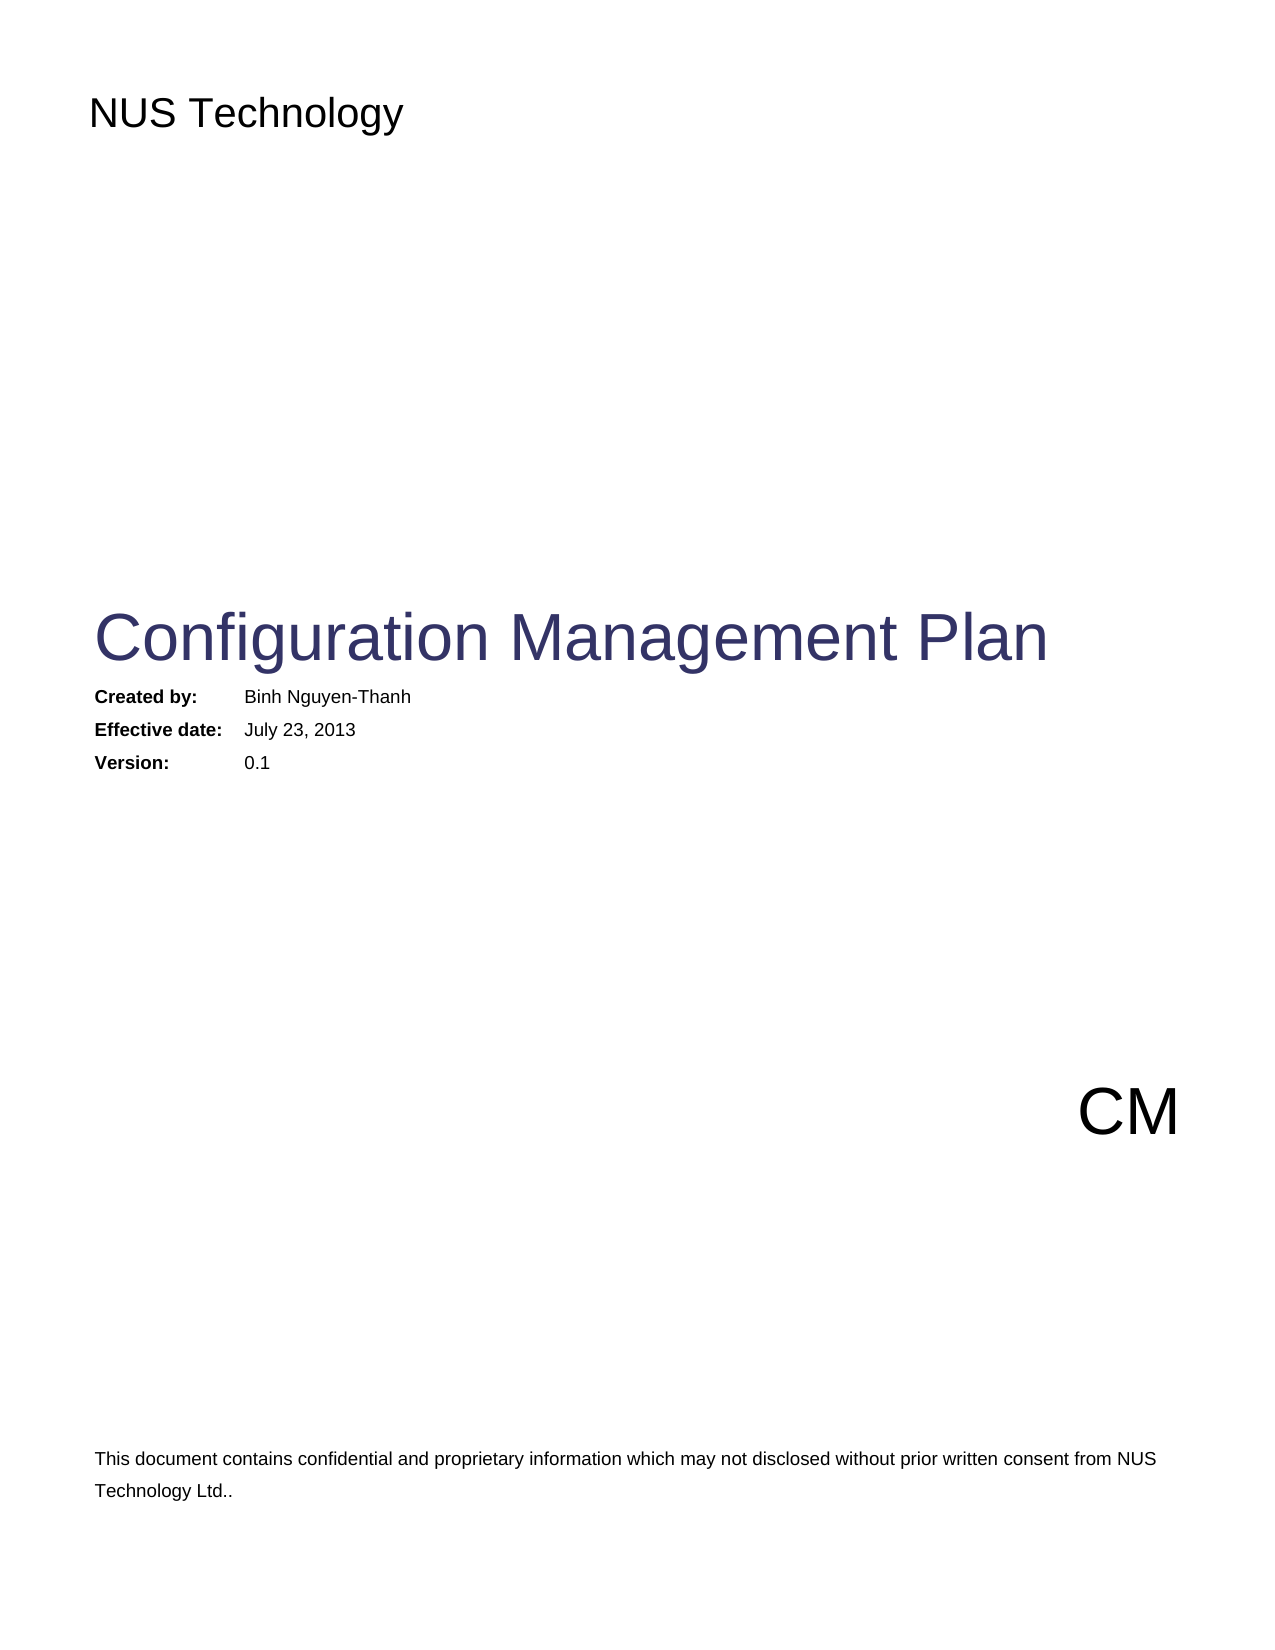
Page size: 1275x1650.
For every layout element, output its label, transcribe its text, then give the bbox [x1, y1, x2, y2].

table_cell Version: [89, 746, 238, 779]
text NUS Technology [88, 88, 1186, 136]
table_cell 0.1 [239, 746, 1187, 779]
table_header Binh Nguyen-Thanh [239, 680, 1187, 713]
table_cell Effective date: [89, 713, 238, 746]
table_cell July 23, 2013 [239, 713, 1187, 746]
table_header This document contains confidential and proprietary information which may not disclosed without prior written consent from NUS Technology Ltd.. [89, 1442, 1186, 1507]
table_header CM [89, 1066, 1186, 1154]
table_header Configuration Management Plan [89, 592, 1186, 680]
table_header Created by: [89, 680, 238, 713]
